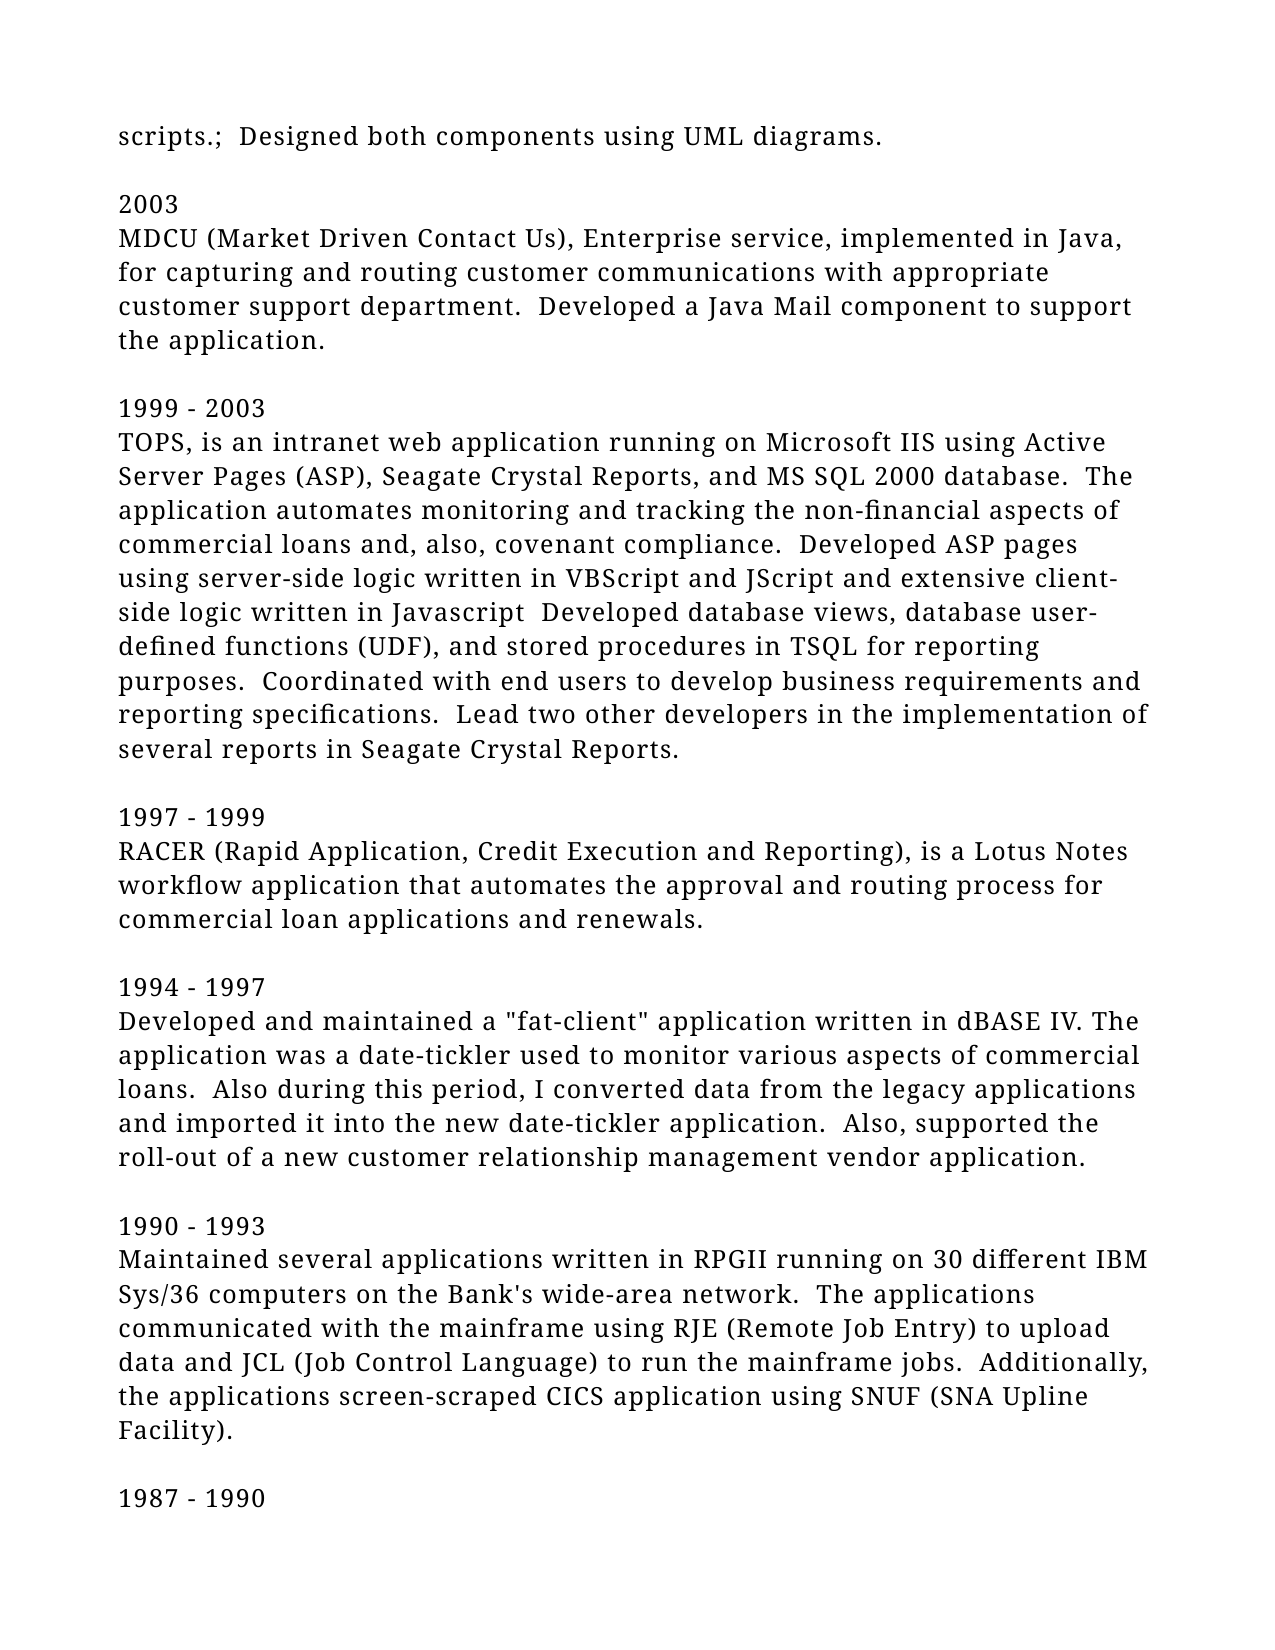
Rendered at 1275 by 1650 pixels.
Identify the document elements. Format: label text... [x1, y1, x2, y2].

text Maintained several applications written in RPGII running on 30 different IBM Sys/36 computers on the Bank's wide-area network. The applications communicated with the mainframe using RJE (Remote Job Entry) to upload data and JCL (Job Control Language) to run the mainframe jobs. Additionally, the applications screen-scraped CICS application using SNUF (SNA Upline Facility). [118, 1242, 1157, 1447]
text 1999 - 2003 [118, 391, 1157, 425]
text TOPS, is an intranet web application running on Microsoft IIS using Active Server Pages (ASP), Seagate Crystal Reports, and MS SQL 2000 database. The application automates monitoring and tracking the non-financial aspects of commercial loans and, also, covenant compliance. Developed ASP pages using server-side logic written in VBScript and JScript and extensive client-side logic written in Javascript Developed database views, database user-defined functions (UDF), and stored procedures in TSQL for reporting purposes. Coordinated with end users to develop business requirements and reporting specifications. Lead two other developers in the implementation of several reports in Seagate Crystal Reports. [118, 425, 1157, 765]
text 1990 - 1993 [118, 1208, 1157, 1242]
text scripts.; Designed both components using UML diagrams. [118, 118, 1157, 152]
text MDCU (Market Driven Contact Us), Enterprise service, implemented in Java, for capturing and routing customer communications with appropriate customer support department. Developed a Java Mail component to support the application. [118, 220, 1157, 357]
text RACER (Rapid Application, Credit Execution and Reporting), is a Lotus Notes workflow application that automates the approval and routing process for commercial loan applications and renewals. [118, 833, 1157, 936]
text 1987 - 1990 [118, 1481, 1157, 1515]
text 2003 [118, 186, 1157, 220]
text 1997 - 1999 [118, 799, 1157, 833]
text 1994 - 1997 [118, 970, 1157, 1004]
text Developed and maintained a "fat-client" application written in dBASE IV. The application was a date-tickler used to monitor various aspects of commercial loans. Also during this period, I converted data from the legacy applications and imported it into the new date-tickler application. Also, supported the roll-out of a new customer relationship management vendor application. [118, 1004, 1157, 1174]
